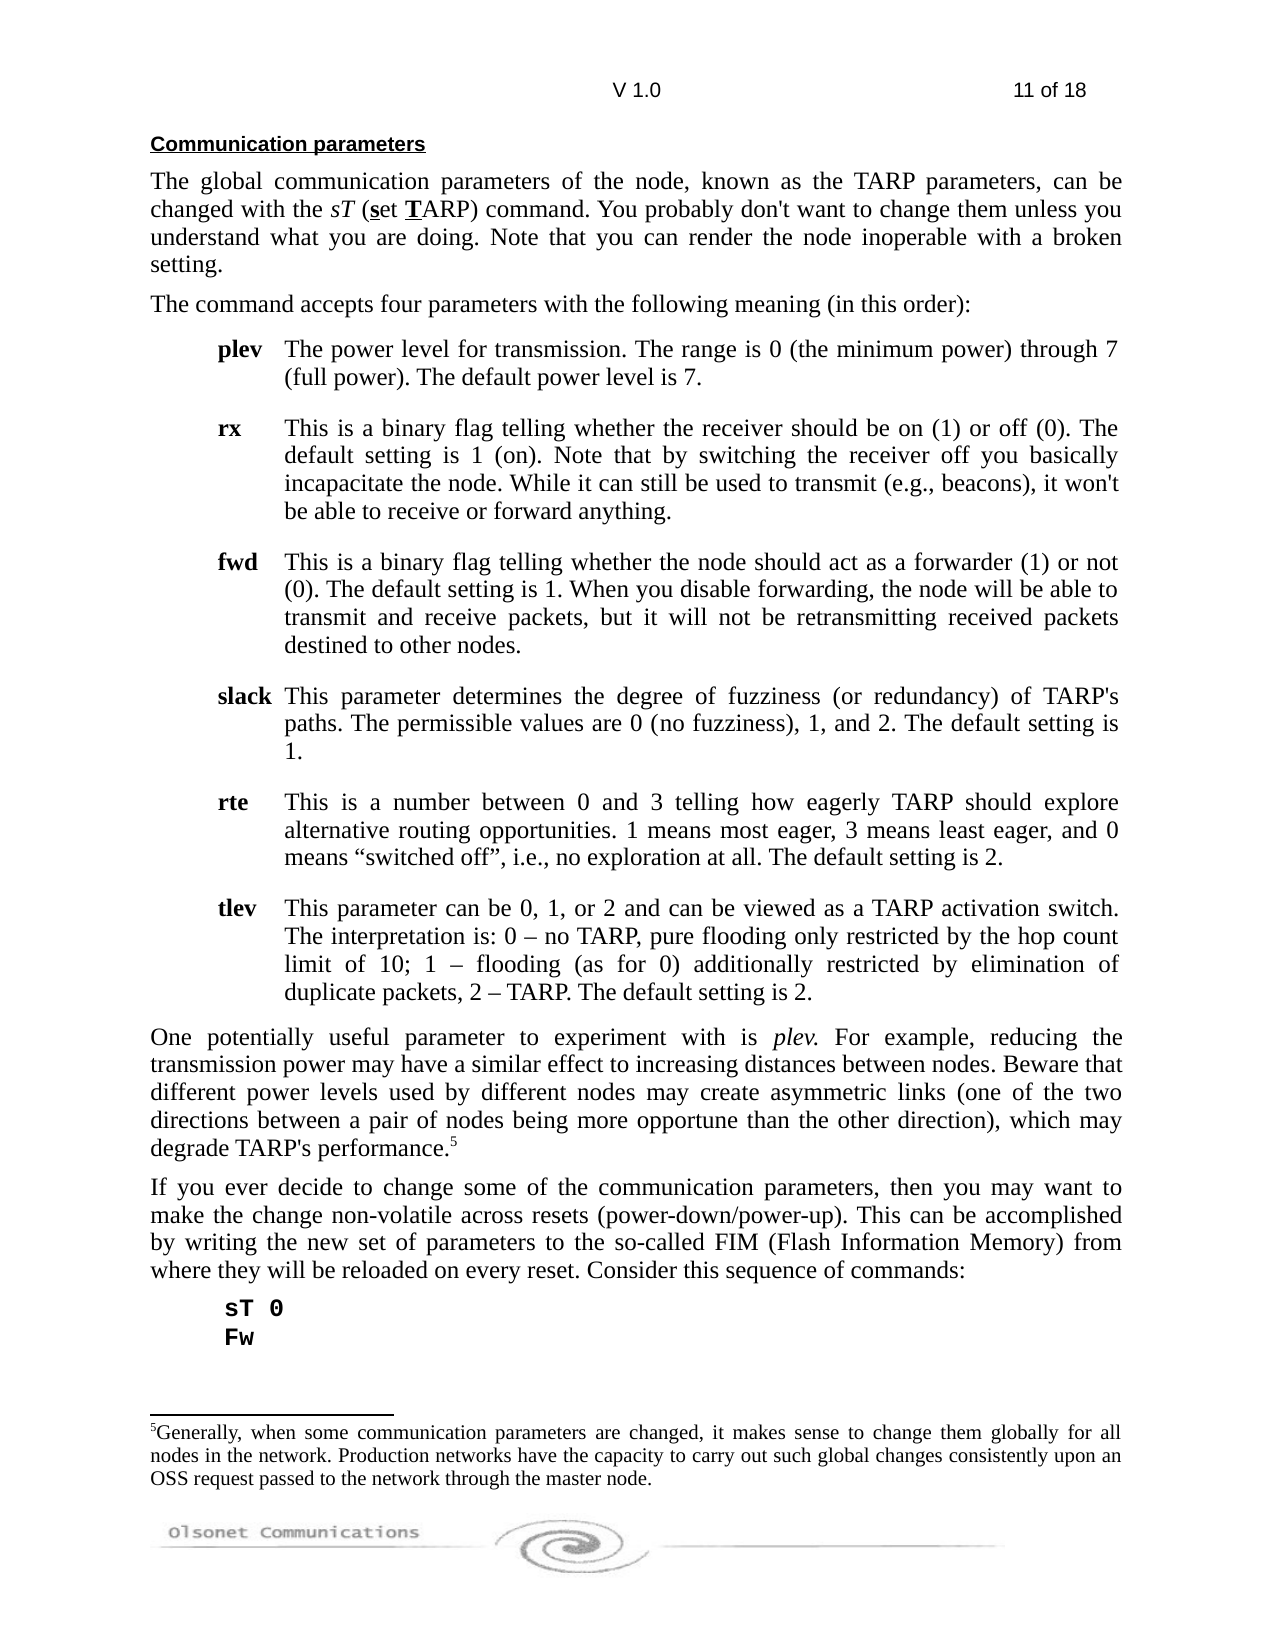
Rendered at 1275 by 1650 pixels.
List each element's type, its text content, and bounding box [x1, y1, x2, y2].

table_cell This parameter determines the degree of fuzziness (or redundancy) of TARP's paths. The permissible values are 0 (no fuzziness), 1, and 2. The default setting is 1. [279, 676, 1126, 782]
picture [150, 1504, 1005, 1596]
text Fw [224, 1324, 1123, 1352]
text If you ever decide to change some of the communication parameters, then you may want to make the change non-volatile across resets (power-down/power-up). This can be accomplished by writing the new set of parameters to the so-called FIM (Flash Information Memory) from where they will be reloaded on every reset. Consider this sequence of commands: [150, 1173, 1123, 1284]
table_cell This is a number between 0 and 3 telling how eagerly TARP should explore alternative routing opportunities. 1 means most eager, 3 means least eager, and 0 means “switched off”, i.e., no exploration at all. The default setting is 2. [279, 783, 1126, 889]
table_cell This is a binary flag telling whether the receiver should be on (1) or off (0). The default setting is 1 (on). Note that by switching the receiver off you basically incapacitate the node. While it can still be used to transmit (e.g., beacons), it won't be able to receive or forward anything. [279, 408, 1126, 542]
table_header The power level for transmission. The range is 0 (the minimum power) through 7 (full power). The default power level is 7. [279, 329, 1126, 408]
table_cell rte [212, 783, 278, 889]
text The command accepts four parameters with the following meaning (in this order): [150, 290, 1123, 317]
table_cell tlev [212, 889, 278, 1023]
table_header plev [212, 329, 278, 408]
subtitle Communication parameters [150, 132, 1123, 155]
text One potentially useful parameter to experiment with is plev. For example, reducing the transmission power may have a similar effect to increasing distances between nodes. Beware that different power levels used by different nodes may create asymmetric links (one of the two directions between a pair of nodes being more opportune than the other direction), which may degrade TARP's performance. [150, 1023, 1123, 1161]
table_cell rx [212, 408, 278, 542]
table_cell This is a binary flag telling whether the node should act as a forwarder (1) or not (0). The default setting is 1. When you disable forwarding, the node will be able to transmit and receive packets, but it will not be retransmitting received packets destined to other nodes. [279, 542, 1126, 676]
text Generally, when some communication parameters are changed, it makes sense to change them globally for all nodes in the network. Production networks have the capacity to carry out such global changes consistently upon an OSS request passed to the network through the master node. [150, 1421, 1123, 1490]
table_cell slack [212, 676, 278, 782]
table_cell This parameter can be 0, 1, or 2 and can be viewed as a TARP activation switch. The interpretation is: 0 – no TARP, pure flooding only restricted by the hop count limit of 10; 1 – flooding (as for 0) additionally restricted by elimination of duplicate packets, 2 – TARP. The default setting is 2. [279, 889, 1126, 1023]
text sT 0 [224, 1296, 1123, 1324]
text The global communication parameters of the node, known as the TARP parameters, can be changed with the sT (set TARP) command. You probably don't want to change them unless you understand what you are doing. Note that you can render the node inoperable with a broken setting. [150, 167, 1123, 278]
table_cell fwd [212, 542, 278, 676]
